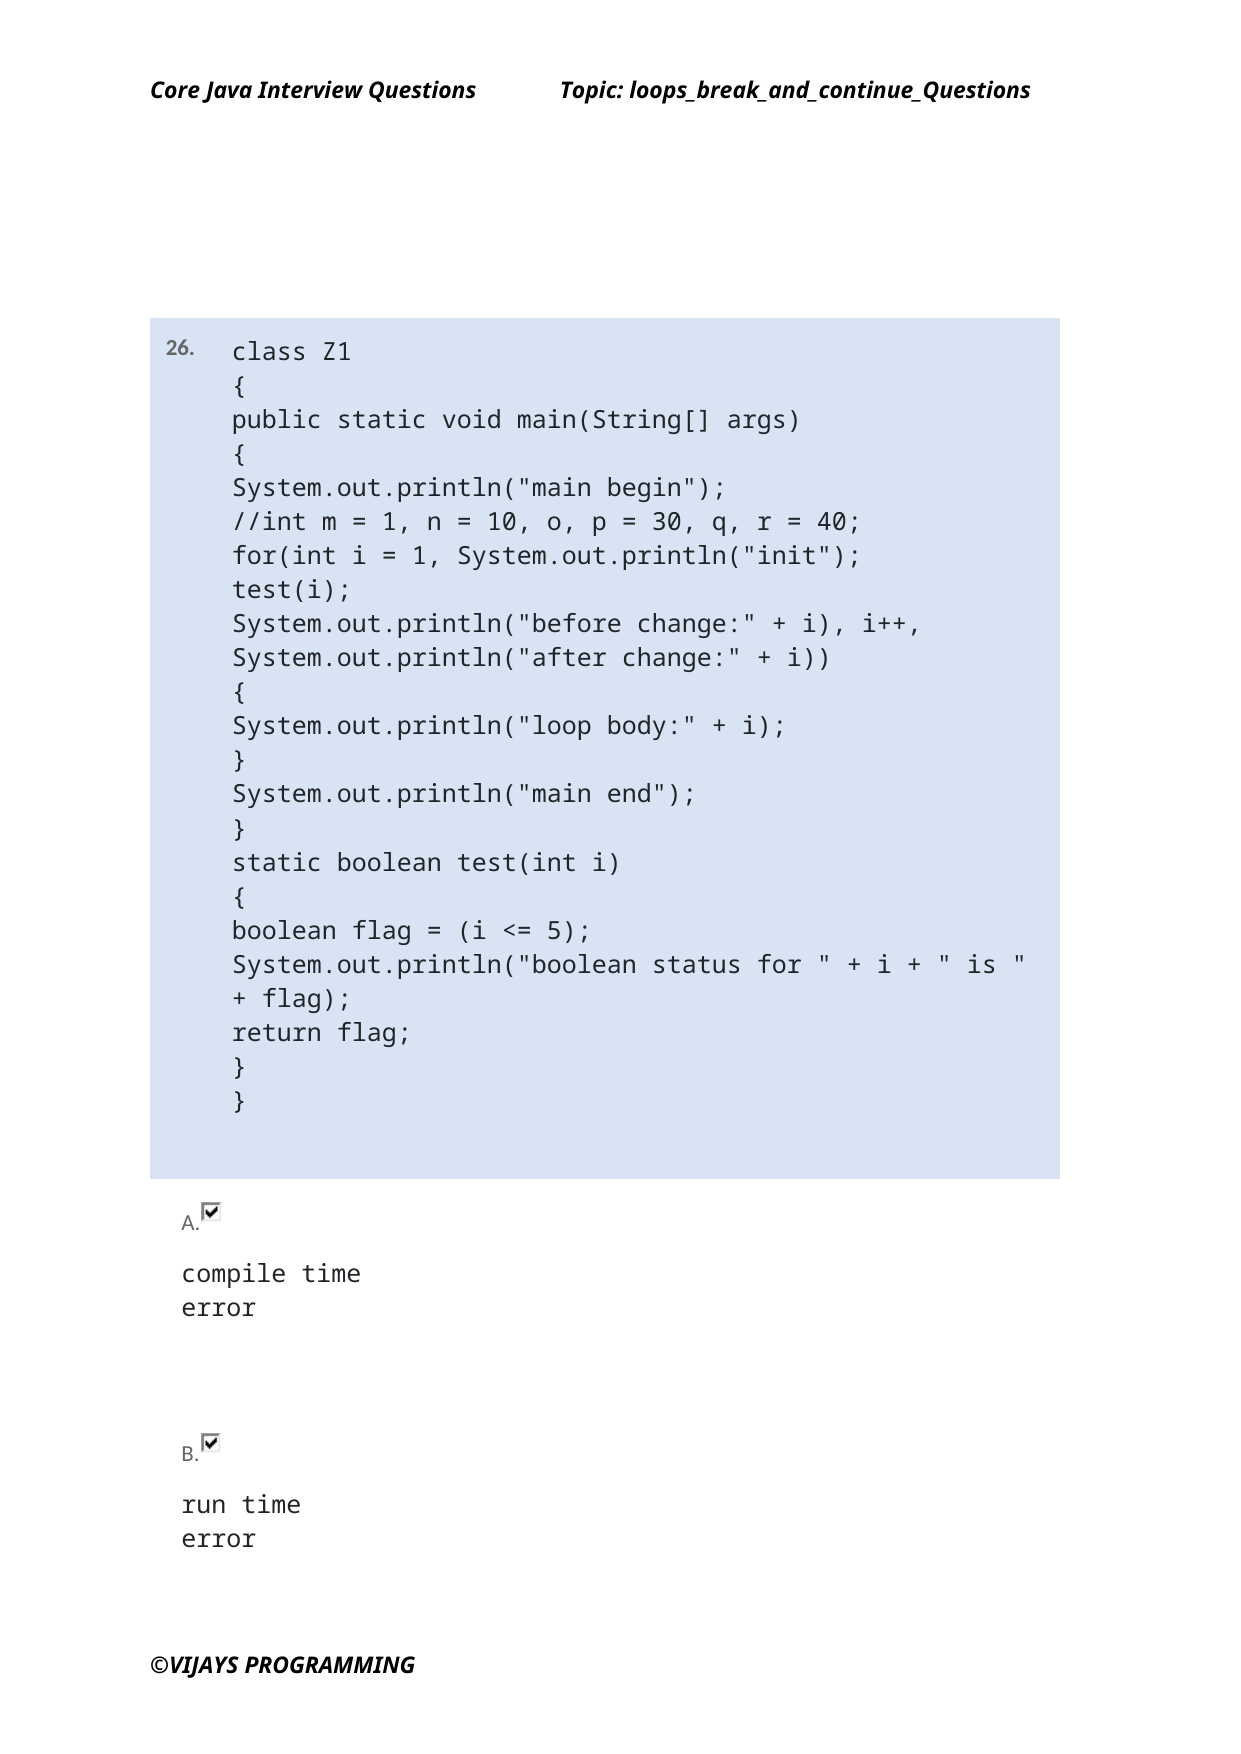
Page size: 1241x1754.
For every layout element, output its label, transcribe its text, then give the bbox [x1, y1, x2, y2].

table_header [181, 200, 566, 302]
table_cell class Z1 { public static void main(String[] args) { System.out.println("main begin"); //int m = 1, n = 10, o, p = 30, q, r = 40; for(int i = 1, System.out.println("init"); test(i); System.out.println("before change:" + i), i++, System.out.println("after change:" + i)) { System.out.println("loop body:" + i); } System.out.println("main end"); } static boolean test(int i) { boolean flag = (i <= 5); System.out.println("boolean status for " + i + " is " + flag); return flag; } } [216, 318, 1060, 1179]
table_header A. compile time error [181, 1195, 442, 1426]
table_header [181, 166, 580, 200]
table_cell [150, 150, 1090, 318]
table_cell [150, 1179, 1090, 1570]
table_cell 26. [150, 318, 216, 1179]
table_cell [1060, 318, 1090, 1179]
table_header B. run time error [181, 1426, 387, 1554]
